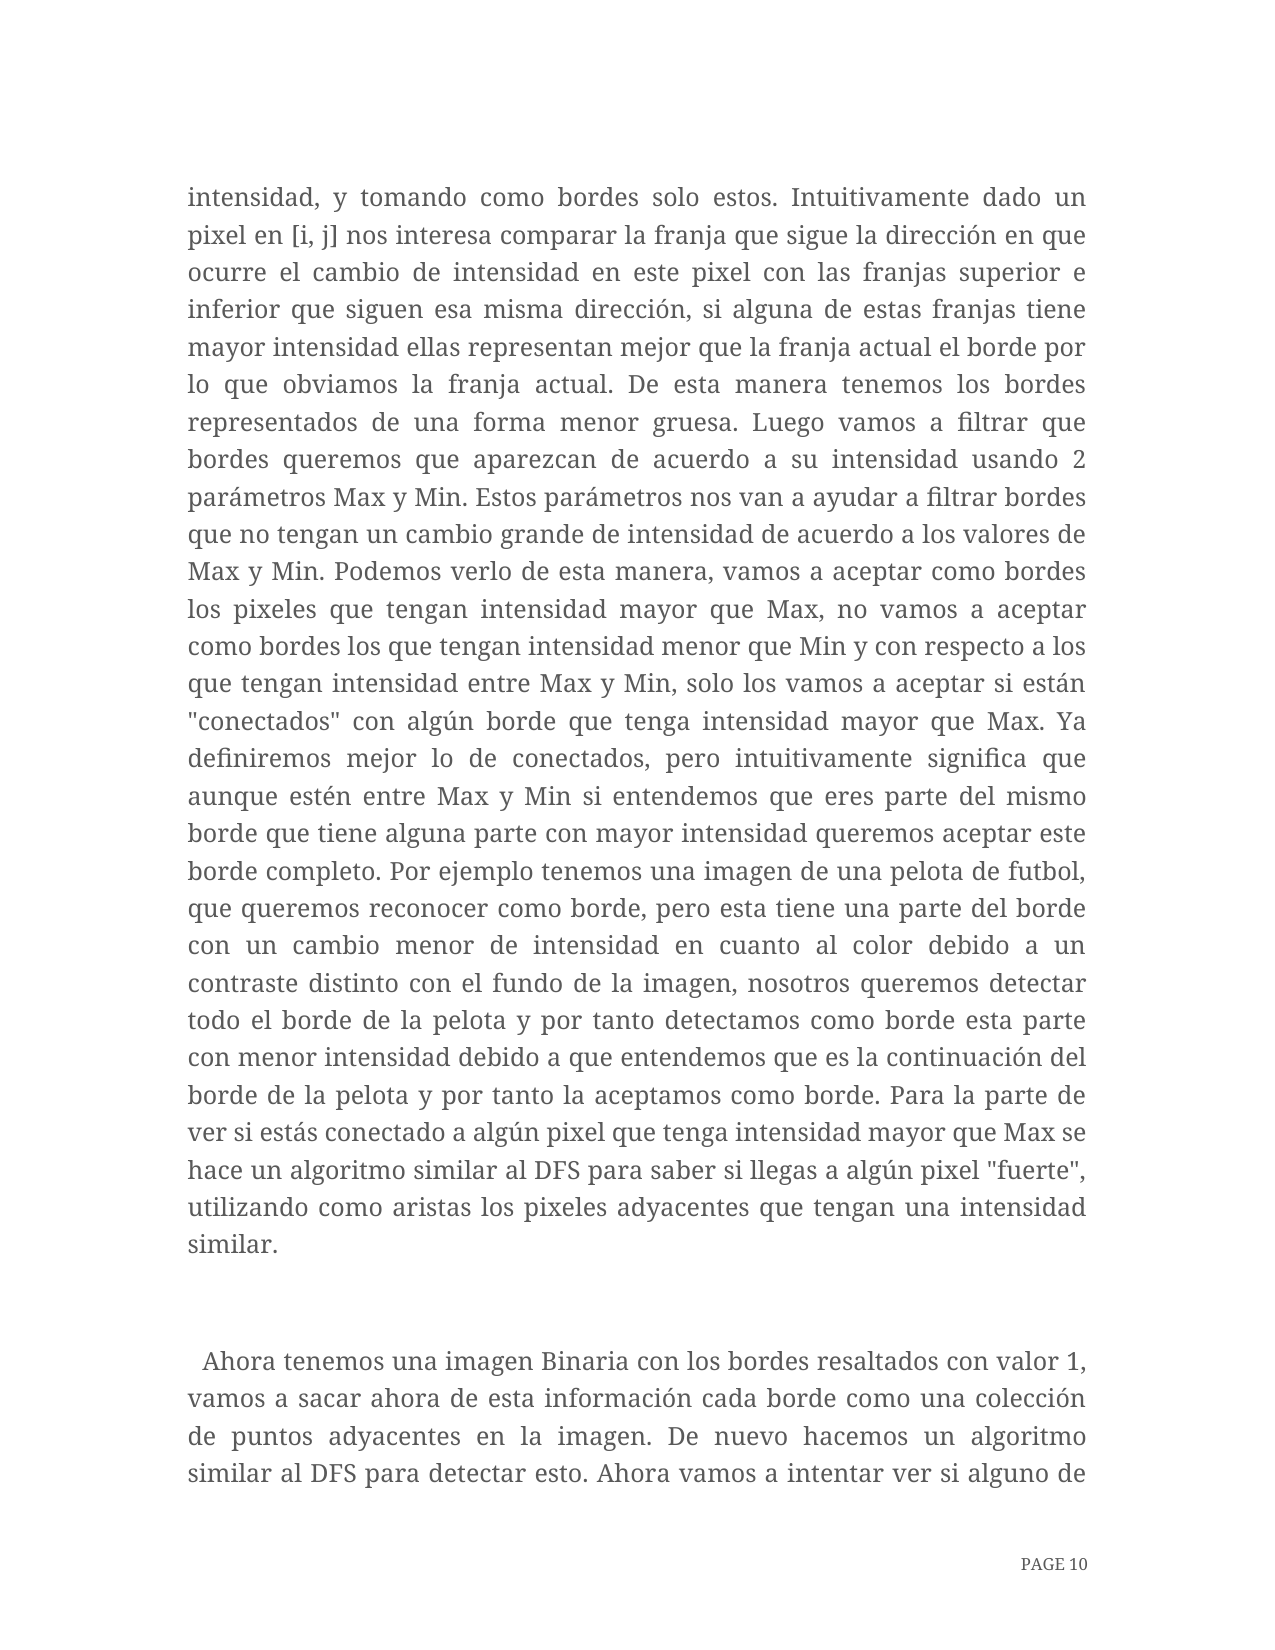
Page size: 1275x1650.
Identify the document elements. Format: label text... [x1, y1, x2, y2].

text Ahora tenemos una imagen Binaria con los bordes resaltados con valor 1, vamos a sacar ahora de esta información cada borde como una colección de puntos adyacentes en la imagen. De nuevo hacemos un algoritmo similar al DFS para detectar esto. Ahora vamos a intentar ver si alguno de [187, 1343, 1087, 1490]
text intensidad, y tomando como bordes solo estos. Intuitivamente dado un pixel en [i, j] nos interesa comparar la franja que sigue la dirección en que ocurre el cambio de intensidad en este pixel con las franjas superior e inferior que siguen esa misma dirección, si alguna de estas franjas tiene mayor intensidad ellas representan mejor que la franja actual el borde por lo que obviamos la franja actual. De esta manera tenemos los bordes representados de una forma menor gruesa. Luego vamos a filtrar que bordes queremos que aparezcan de acuerdo a su intensidad usando 2 parámetros Max y Min. Estos parámetros nos van a ayudar a filtrar bordes que no tengan un cambio grande de intensidad de acuerdo a los valores de Max y Min. Podemos verlo de esta manera, vamos a aceptar como bordes los pixeles que tengan intensidad mayor que Max, no vamos a aceptar como bordes los que tengan intensidad menor que Min y con respecto a los que tengan intensidad entre Max y Min, solo los vamos a aceptar si están "conectados" con algún borde que tenga intensidad mayor que Max. Ya definiremos mejor lo de conectados, pero intuitivamente significa que aunque estén entre Max y Min si entendemos que eres parte del mismo borde que tiene alguna parte con mayor intensidad queremos aceptar este borde completo. Por ejemplo tenemos una imagen de una pelota de futbol, que queremos reconocer como borde, pero esta tiene una parte del borde con un cambio menor de intensidad en cuanto al color debido a un contraste distinto con el fundo de la imagen, nosotros queremos detectar todo el borde de la pelota y por tanto detectamos como borde esta parte con menor intensidad debido a que entendemos que es la continuación del borde de la pelota y por tanto la aceptamos como borde. Para la parte de ver si estás conectado a algún pixel que tenga intensidad mayor que Max se hace un algoritmo similar al DFS para saber si llegas a algún pixel "fuerte", utilizando como aristas los pixeles adyacentes que tengan una intensidad similar. [187, 180, 1087, 1261]
